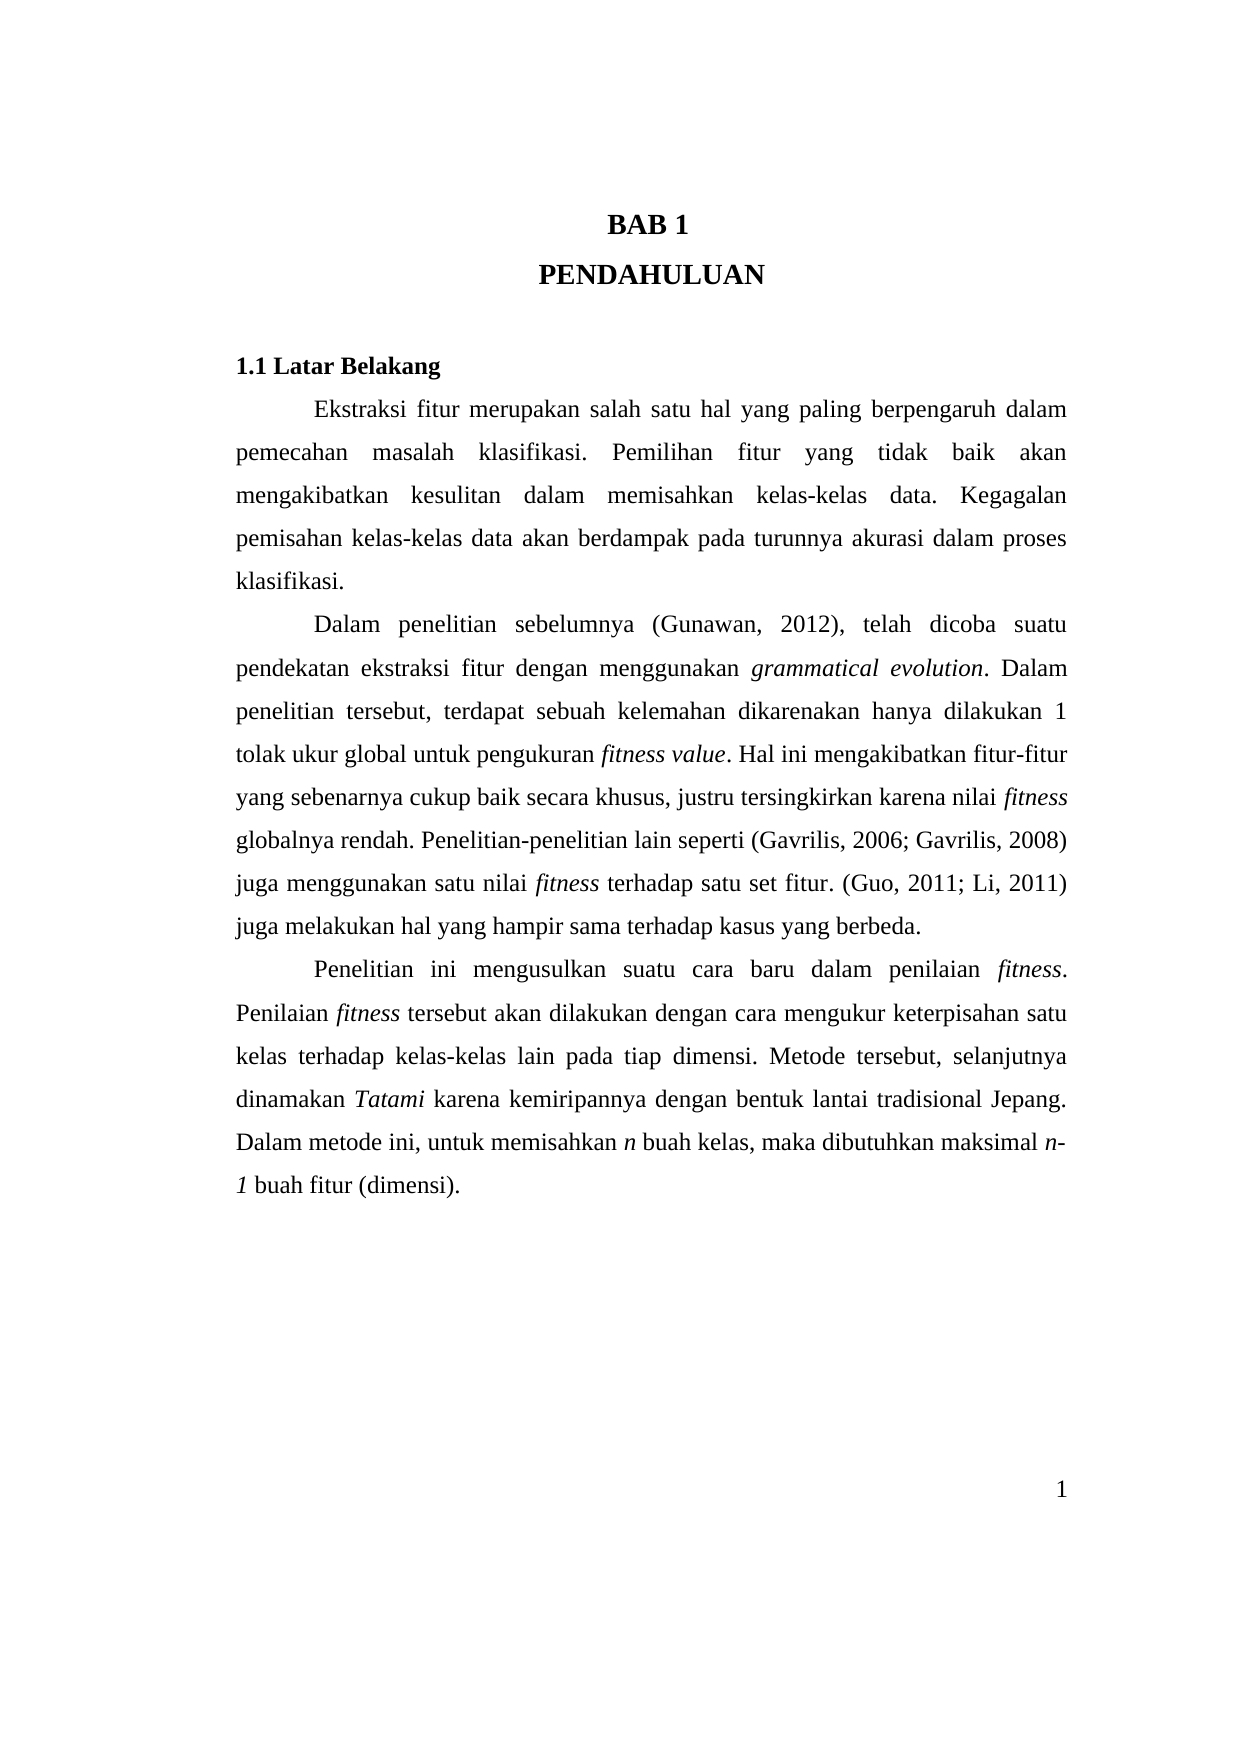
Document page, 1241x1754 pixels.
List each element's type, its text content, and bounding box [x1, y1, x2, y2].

text Dalam penelitian sebelumnya (Gunawan, 2012), telah dicoba suatu pendekatan ekstraksi fitur dengan menggunakan grammatical evolution. Dalam penelitian tersebut, terdapat sebuah kelemahan dikarenakan hanya dilakukan 1 tolak ukur global untuk pengukuran fitness value. Hal ini mengakibatkan fitur-fitur yang sebenarnya cukup baik secara khusus, justru tersingkirkan karena nilai fitness globalnya rendah. Penelitian-penelitian lain seperti (Gavrilis, 2006; Gavrilis, 2008) juga menggunakan satu nilai fitness terhadap satu set fitur. (Guo, 2011; Li, 2011) juga melakukan hal yang hampir sama terhadap kasus yang berbeda. [236, 609, 1068, 940]
subtitle Latar Belakang [236, 351, 1068, 379]
text Penelitian ini mengusulkan suatu cara baru dalam penilaian fitness. Penilaian fitness tersebut akan dilakukan dengan cara mengukur keterpisahan satu kelas terhadap kelas-kelas lain pada tiap dimensi. Metode tersebut, selanjutnya dinamakan Tatami karena kemiripannya dengan bentuk lantai tradisional Jepang. Dalam metode ini, untuk memisahkan n buah kelas, maka dibutuhkan maksimal n-1 buah fitur (dimensi). [236, 954, 1068, 1199]
text Ekstraksi fitur merupakan salah satu hal yang paling berpengaruh dalam pemecahan masalah klasifikasi. Pemilihan fitur yang tidak baik akan mengakibatkan kesulitan dalam memisahkan kelas-kelas data. Kegagalan pemisahan kelas-kelas data akan berdampak pada turunnya akurasi dalam proses klasifikasi. [236, 394, 1068, 595]
subtitle PENDAHULUAN [236, 207, 1068, 291]
